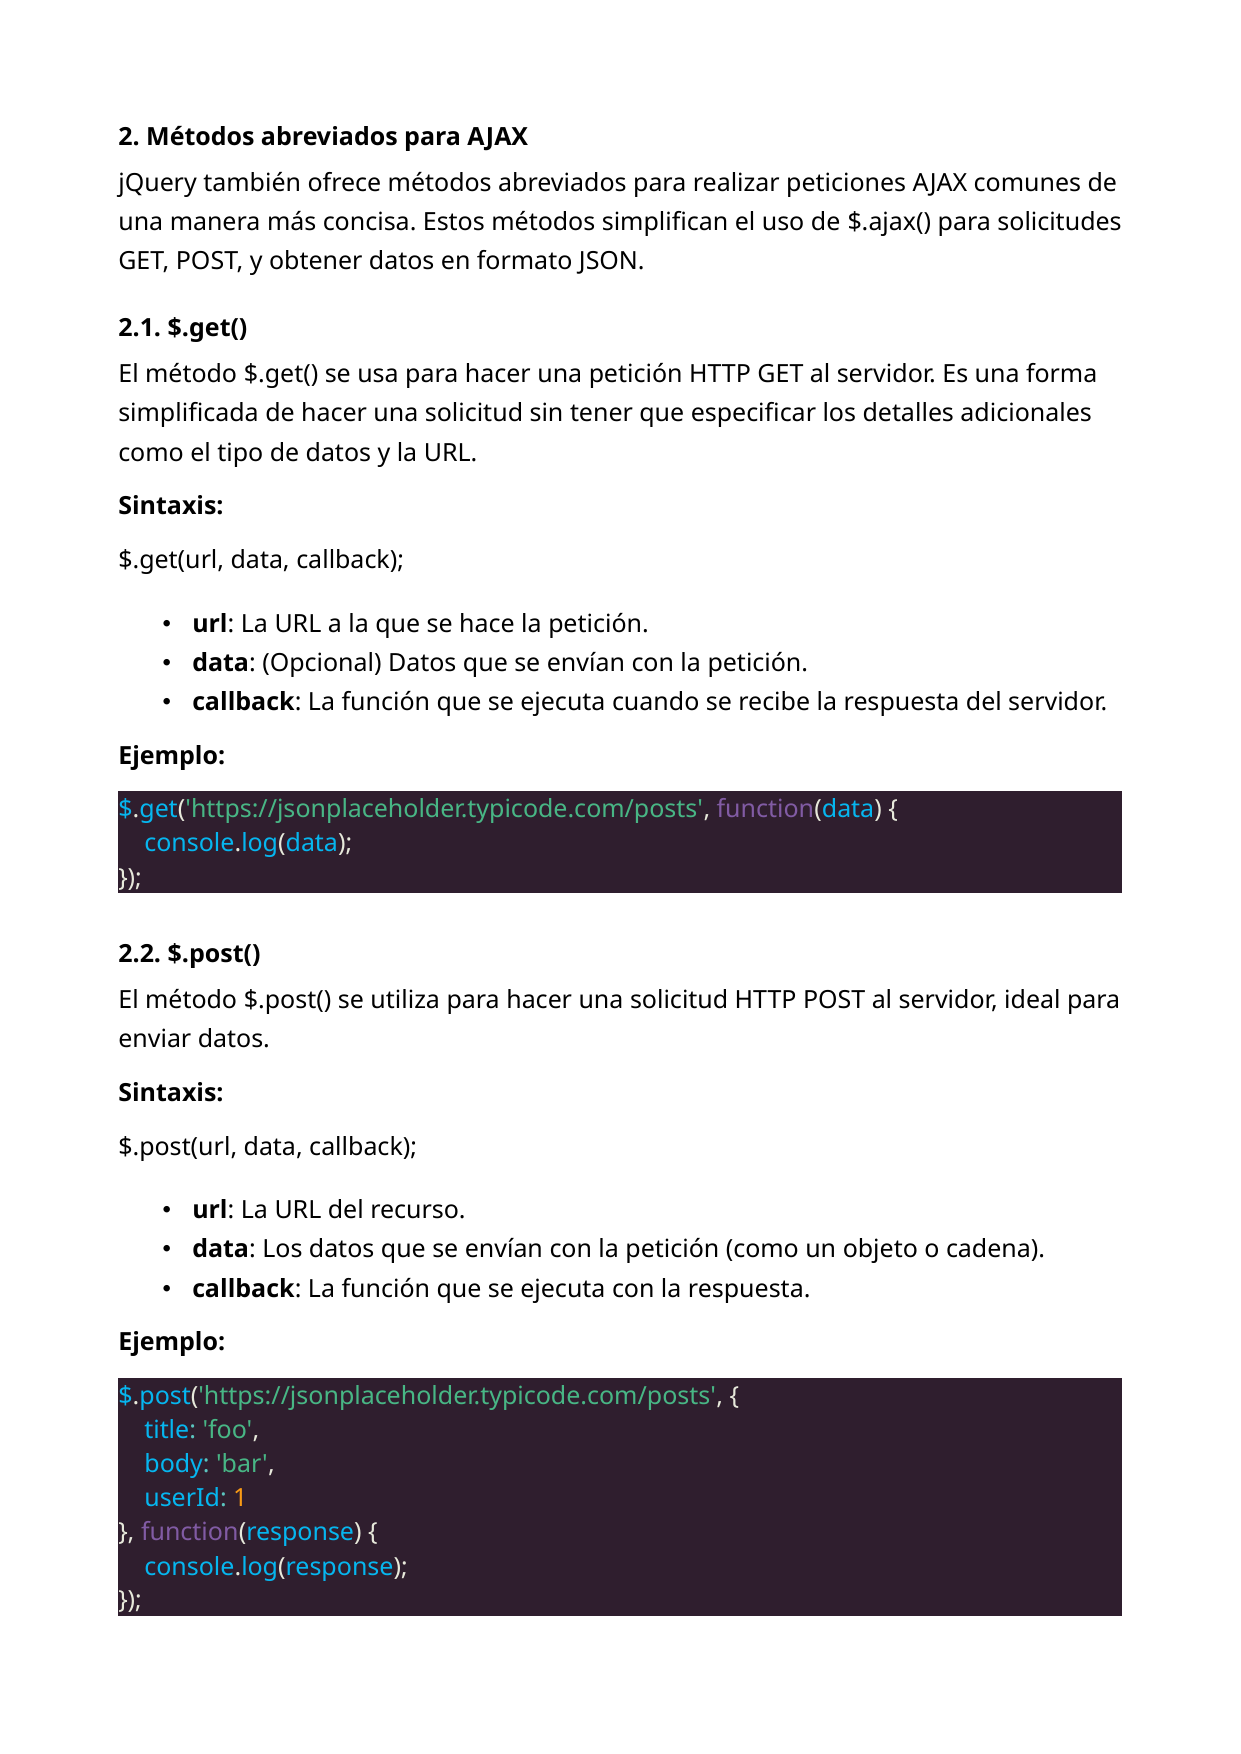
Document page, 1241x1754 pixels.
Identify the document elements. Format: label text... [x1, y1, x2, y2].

text body: 'bar', [118, 1446, 1122, 1480]
text userId: 1 [118, 1480, 1122, 1514]
text }, function(response) { [118, 1514, 1122, 1548]
text $.get('https://jsonplaceholder.typicode.com/posts', function(data) { [118, 791, 1122, 825]
text title: 'foo', [118, 1412, 1122, 1446]
list callback: La función que se ejecuta cuando se recibe la respuesta del servidor. [162, 683, 1122, 718]
text Ejemplo: [118, 1324, 1122, 1358]
subtitle 2.1. $.get() [118, 309, 1122, 343]
text }); [118, 1582, 1122, 1616]
text console.log(data); [118, 825, 1122, 859]
text jQuery también ofrece métodos abreviados para realizar peticiones AJAX comunes de una manera más concisa. Estos métodos simplifican el uso de $.ajax() para solicitudes GET, POST, y obtener datos en formato JSON. [118, 165, 1122, 277]
text Sintaxis: [118, 488, 1122, 522]
list data: Los datos que se envían con la petición (como un objeto o cadena). [162, 1231, 1122, 1265]
text Ejemplo: [118, 737, 1122, 771]
list data: (Opcional) Datos que se envían con la petición. [162, 644, 1122, 678]
text Sintaxis: [118, 1075, 1122, 1109]
list url: La URL del recurso. [162, 1192, 1122, 1226]
text El método $.post() se utiliza para hacer una solicitud HTTP POST al servidor, ideal para enviar datos. [118, 982, 1122, 1055]
list url: La URL a la que se hace la petición. [162, 605, 1122, 639]
text $.post('https://jsonplaceholder.typicode.com/posts', { [118, 1378, 1122, 1412]
text console.log(response); [118, 1548, 1122, 1582]
subtitle 2.2. $.post() [118, 935, 1122, 969]
text }); [118, 859, 1122, 893]
text El método $.get() se usa para hacer una petición HTTP GET al servidor. Es una forma simplificada de hacer una solicitud sin tener que especificar los detalles adicionales como el tipo de datos y la URL. [118, 356, 1122, 468]
subtitle 2. Métodos abreviados para AJAX [118, 118, 1122, 152]
text $.get(url, data, callback); [118, 542, 1122, 576]
text $.post(url, data, callback); [118, 1128, 1122, 1162]
list callback: La función que se ejecuta con la respuesta. [162, 1270, 1122, 1304]
